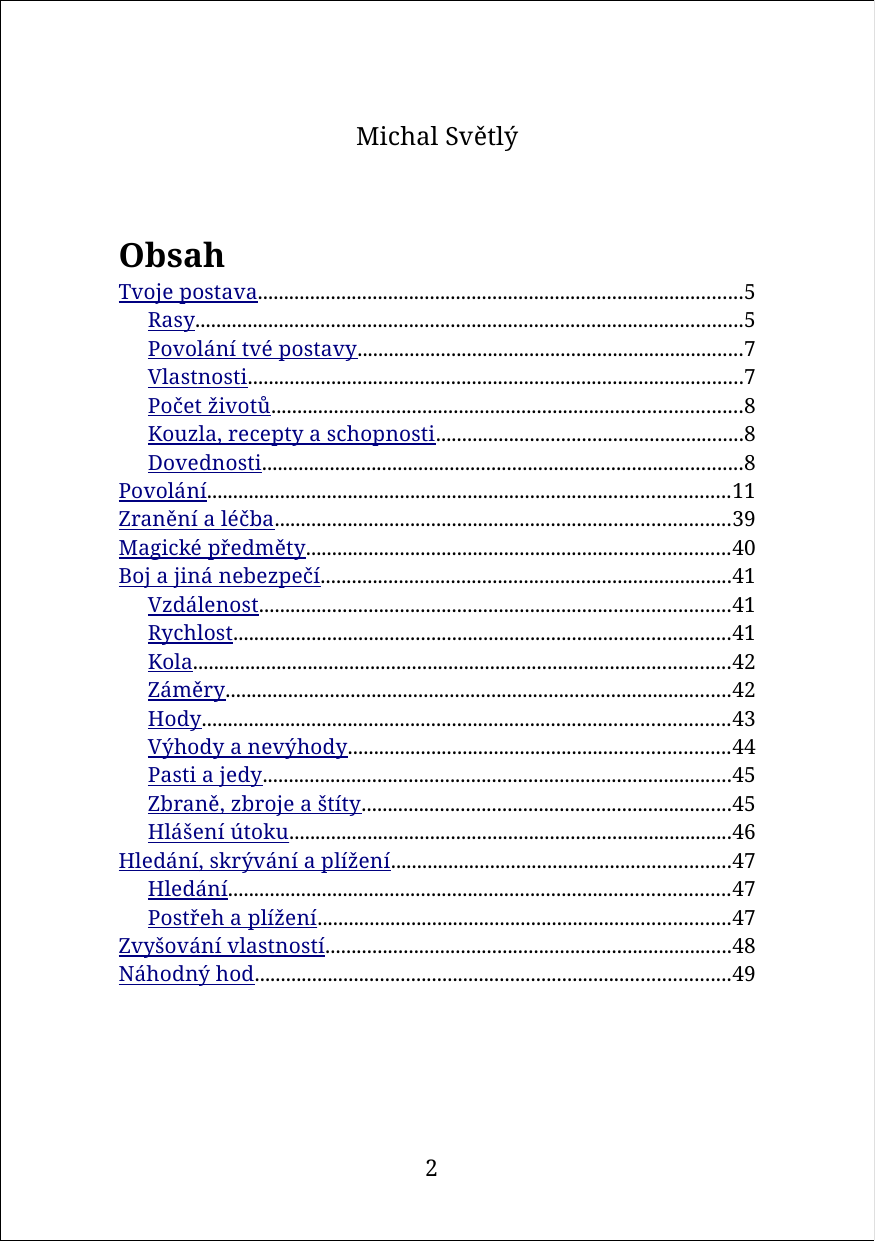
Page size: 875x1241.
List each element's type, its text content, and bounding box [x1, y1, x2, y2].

text Pasti a jedy 45 [148, 761, 756, 789]
text Dovednosti 8 [148, 448, 756, 476]
text Hledání 47 [148, 874, 756, 903]
subtitle Obsah [118, 232, 756, 277]
text Kouzla, recepty a schopnosti 8 [148, 419, 756, 448]
text Magické předměty 40 [118, 533, 756, 561]
text Povolání tvé postavy 7 [148, 334, 756, 362]
text Rychlost 41 [148, 618, 756, 647]
text Povolání 11 [118, 476, 756, 504]
text Rasy 5 [148, 306, 756, 334]
text Záměry 42 [148, 675, 756, 704]
text Postřeh a plížení 47 [148, 903, 756, 931]
text Michal Světlý [118, 118, 756, 152]
text Zranění a léčba 39 [118, 504, 756, 533]
text Vlastnosti 7 [148, 362, 756, 391]
text Hody 43 [148, 704, 756, 732]
text Počet životů 8 [148, 391, 756, 419]
text Náhodný hod 49 [118, 959, 756, 988]
text Kola 42 [148, 647, 756, 675]
text Výhody a nevýhody 44 [148, 732, 756, 761]
text Hledání, skrývání a plížení 47 [118, 846, 756, 874]
text Vzdálenost 41 [148, 590, 756, 618]
text Hlášení útoku 46 [148, 817, 756, 846]
text Zbraně, zbroje a štíty 45 [148, 789, 756, 817]
text Tvoje postava 5 [118, 277, 756, 306]
text Zvyšování vlastností 48 [118, 931, 756, 959]
text Boj a jiná nebezpečí 41 [118, 561, 756, 590]
